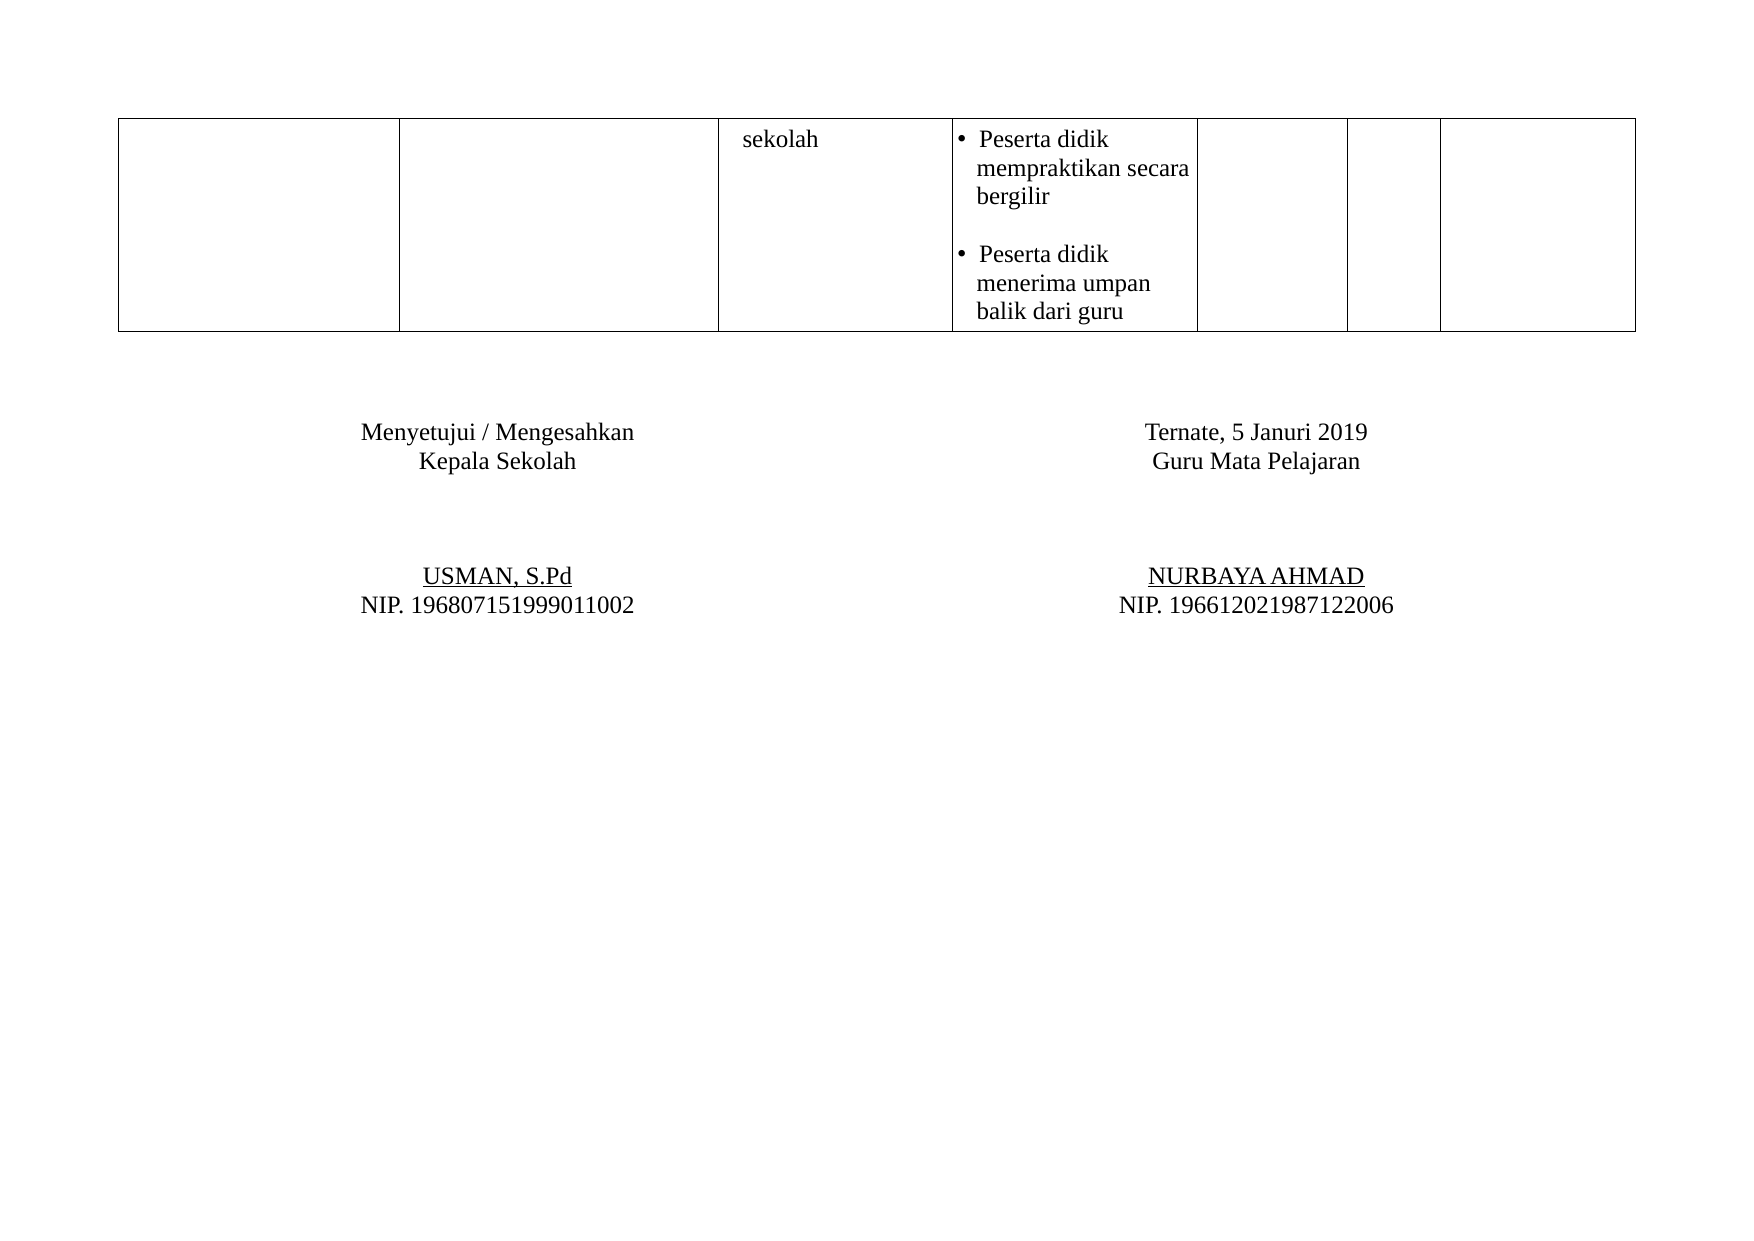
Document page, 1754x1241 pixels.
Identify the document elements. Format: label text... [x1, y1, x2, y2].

table_cell [400, 119, 444, 331]
table_cell [119, 119, 144, 331]
table_header Ternate, 5 Januri 2019 Guru Mata Pelajaran NURBAYA AHMAD NIP. 196612021987122006 [877, 417, 1635, 618]
table_cell [144, 119, 399, 331]
table_cell [444, 119, 718, 331]
table_cell sekolah [719, 119, 952, 331]
table_cell [1348, 119, 1440, 331]
table_cell Peserta didik menyimak informasi tentang kebersihan tempat tidur, kebersihan lingkungan rumah, kebersihan lingkungan kelas, kebersihan lingkungan sekolah Peserta didik mencoba secara berulang Peserta didik mempraktikan secara bergilir Peserta didik menerima umpan balik dari guru [953, 119, 1197, 331]
table_cell [1441, 119, 1635, 331]
table_header Menyetujui / Mengesahkan Kepala Sekolah USMAN, S.Pd NIP. 196807151999011002 [118, 417, 877, 618]
table_cell [1198, 119, 1347, 331]
